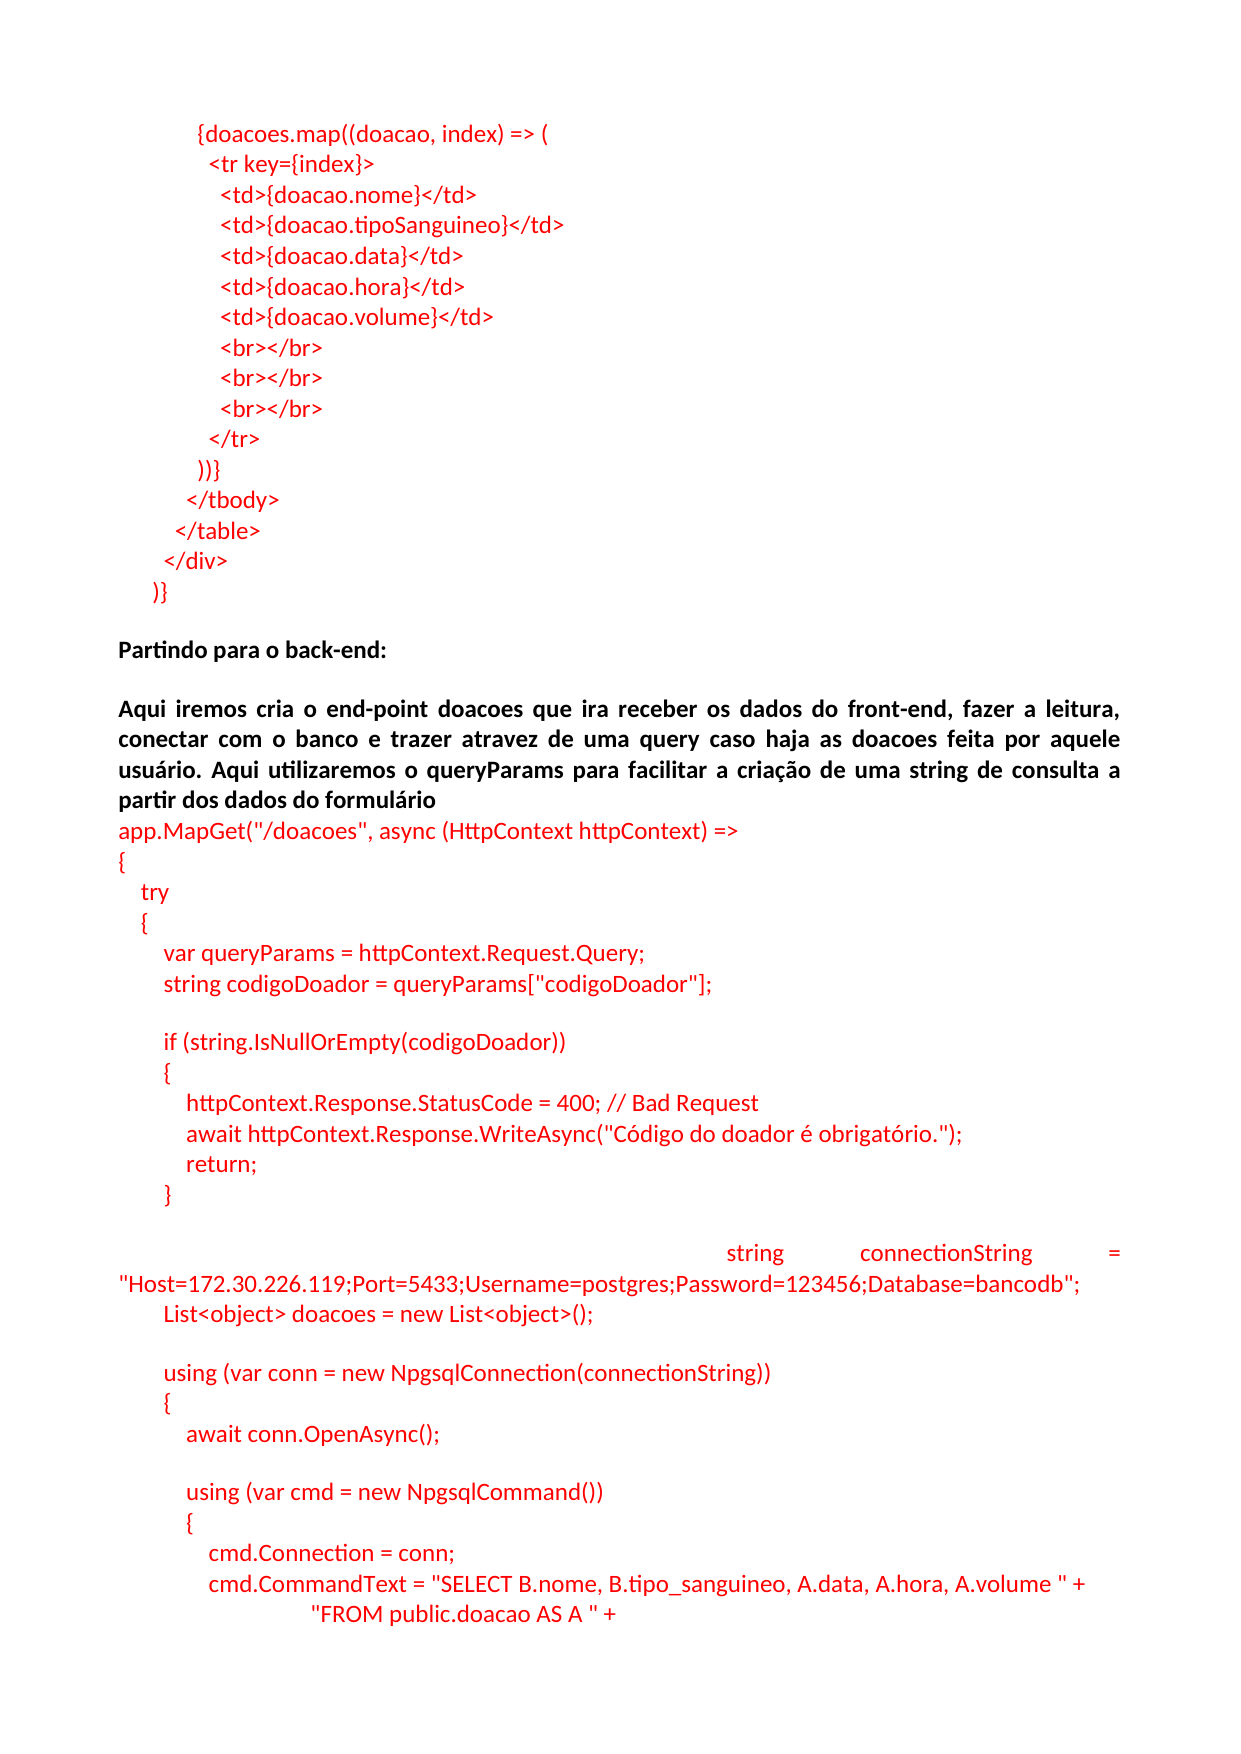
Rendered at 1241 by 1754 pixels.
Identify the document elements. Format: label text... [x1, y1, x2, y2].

text <tr key={index}> [118, 149, 1122, 179]
text {doacoes.map((doacao, index) => ( [118, 118, 1122, 149]
text { [118, 846, 1122, 876]
text </tbody> [118, 484, 1122, 515]
text <br></br> [118, 332, 1122, 362]
text httpContext.Response.StatusCode = 400; // Bad Request [118, 1087, 1122, 1118]
text <td>{doacao.hora}</td> [118, 271, 1122, 301]
text </tr> [118, 423, 1122, 454]
text { [118, 1057, 1122, 1087]
text List<object> doacoes = new List<object>(); [118, 1298, 1122, 1329]
text Aqui iremos cria o end-point doacoes que ira receber os dados do front-end, fazer a leitura, conectar com o banco e trazer atravez de uma query caso haja as doacoes feita por aquele usuário. Aqui utilizaremos o queryParams para facilitar a criação de uma string de consulta a partir dos dados do formulário [118, 693, 1122, 815]
text <td>{doacao.volume}</td> [118, 301, 1122, 332]
text { [118, 907, 1122, 937]
text app.MapGet("/doacoes", async (HttpContext httpContext) => [118, 815, 1122, 846]
text </div> [118, 545, 1122, 576]
text if (string.IsNullOrEmpty(codigoDoador)) [118, 1026, 1122, 1057]
text </table> [118, 515, 1122, 545]
text )} [118, 576, 1122, 606]
text using (var conn = new NpgsqlConnection(connectionString)) [118, 1357, 1122, 1387]
text return; [118, 1148, 1122, 1179]
text try [118, 876, 1122, 907]
text <td>{doacao.nome}</td> [118, 179, 1122, 210]
text ))} [118, 454, 1122, 484]
text cmd.Connection = conn; [118, 1538, 1122, 1568]
text <td>{doacao.data}</td> [118, 240, 1122, 271]
text <br></br> [118, 362, 1122, 393]
text { [118, 1387, 1122, 1418]
text <td>{doacao.tipoSanguineo}</td> [118, 210, 1122, 240]
text string connectionString = "Host=172.30.226.119;Port=5433;Username=postgres;Password=123456;Database=bancodb"; [118, 1237, 1122, 1298]
text await httpContext.Response.WriteAsync("Código do doador é obrigatório."); [118, 1118, 1122, 1148]
text } [118, 1179, 1122, 1209]
text cmd.CommandText = "SELECT B.nome, B.tipo_sanguineo, A.data, A.hora, A.volume " + [118, 1568, 1122, 1599]
text { [118, 1507, 1122, 1538]
text <br></br> [118, 393, 1122, 423]
text "FROM public.doacao AS A " + [118, 1599, 1122, 1629]
text var queryParams = httpContext.Request.Query; [118, 937, 1122, 968]
text await conn.OpenAsync(); [118, 1418, 1122, 1448]
text using (var cmd = new NpgsqlCommand()) [118, 1477, 1122, 1507]
text string codigoDoador = queryParams["codigoDoador"]; [118, 968, 1122, 998]
text Partindo para o back-end: [118, 634, 1122, 665]
